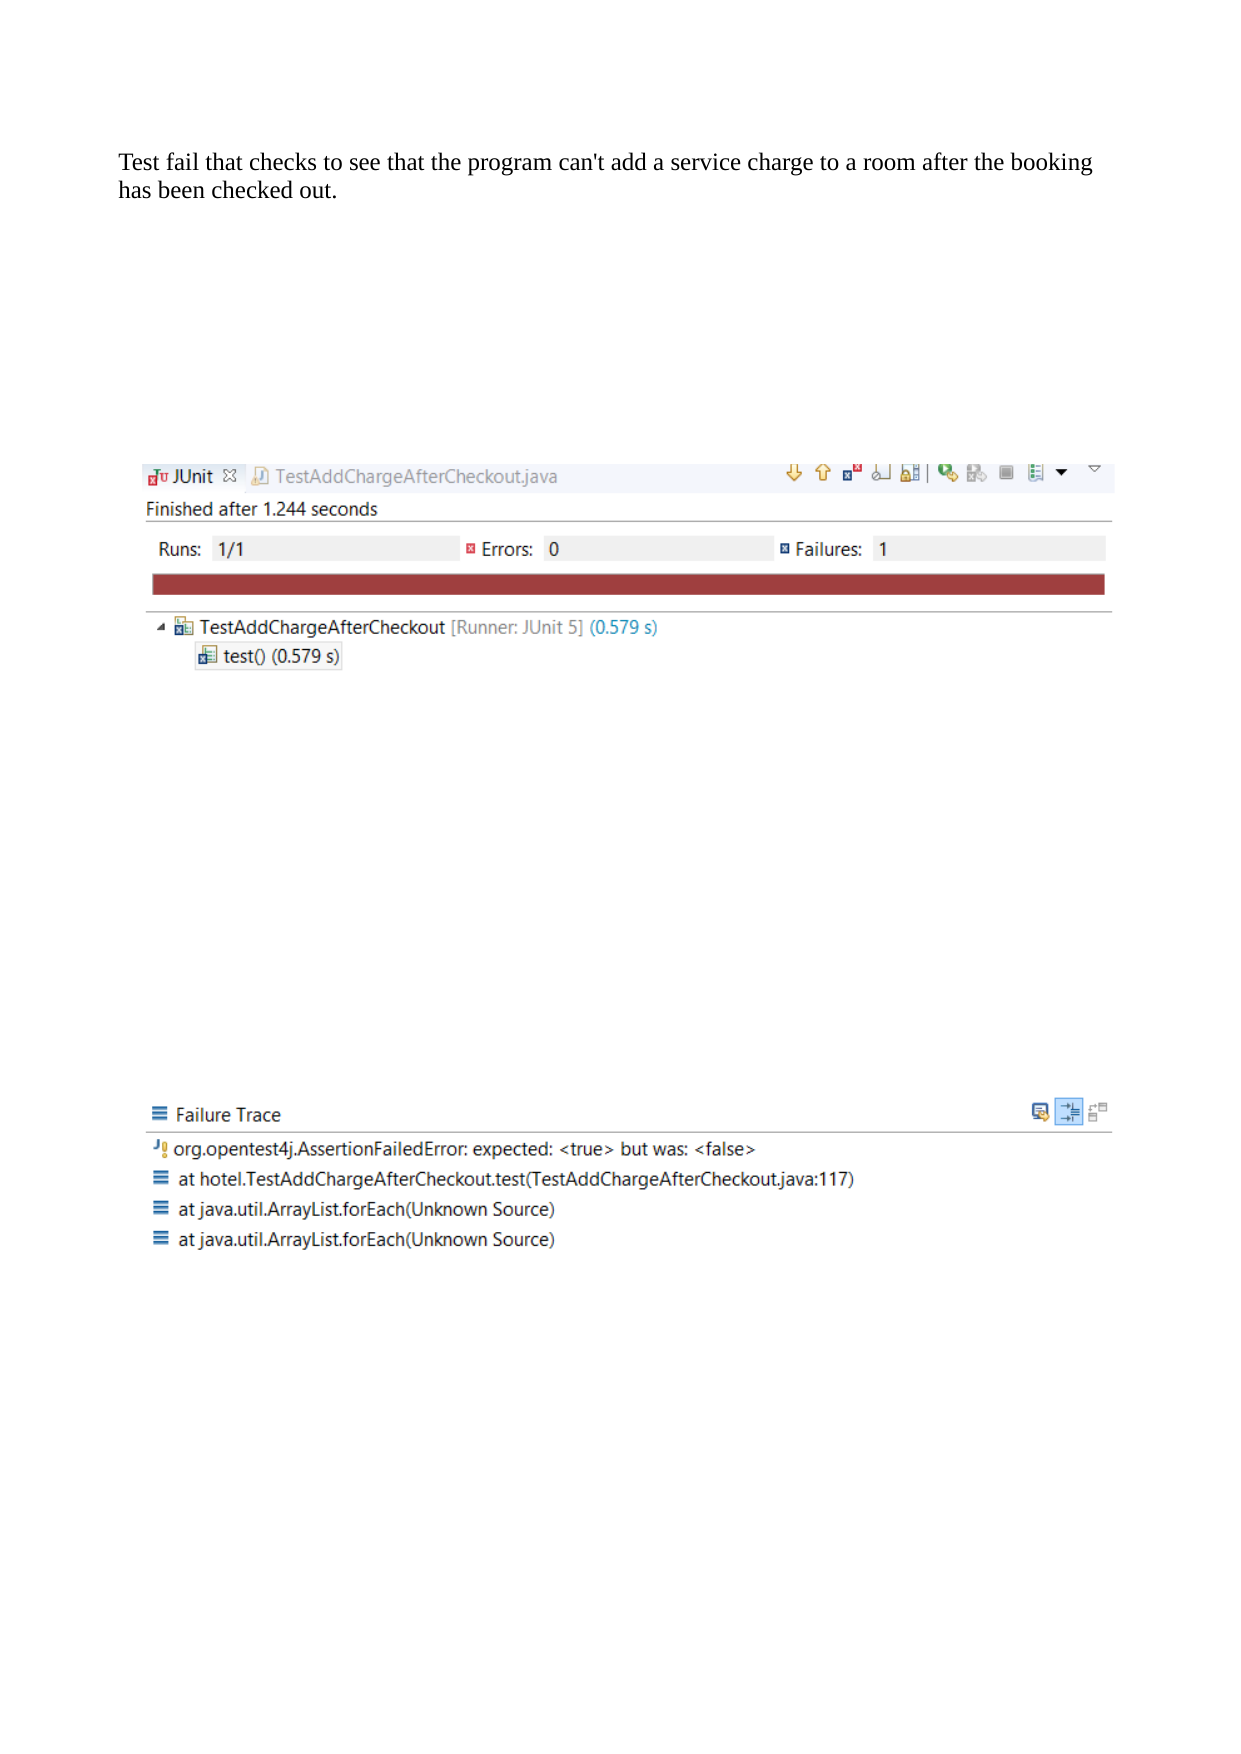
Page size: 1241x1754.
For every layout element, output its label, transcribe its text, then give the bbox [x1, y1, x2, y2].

text Test fail that checks to see that the program can't add a service charge to a room after the booking has been checked out. [118, 147, 1122, 204]
